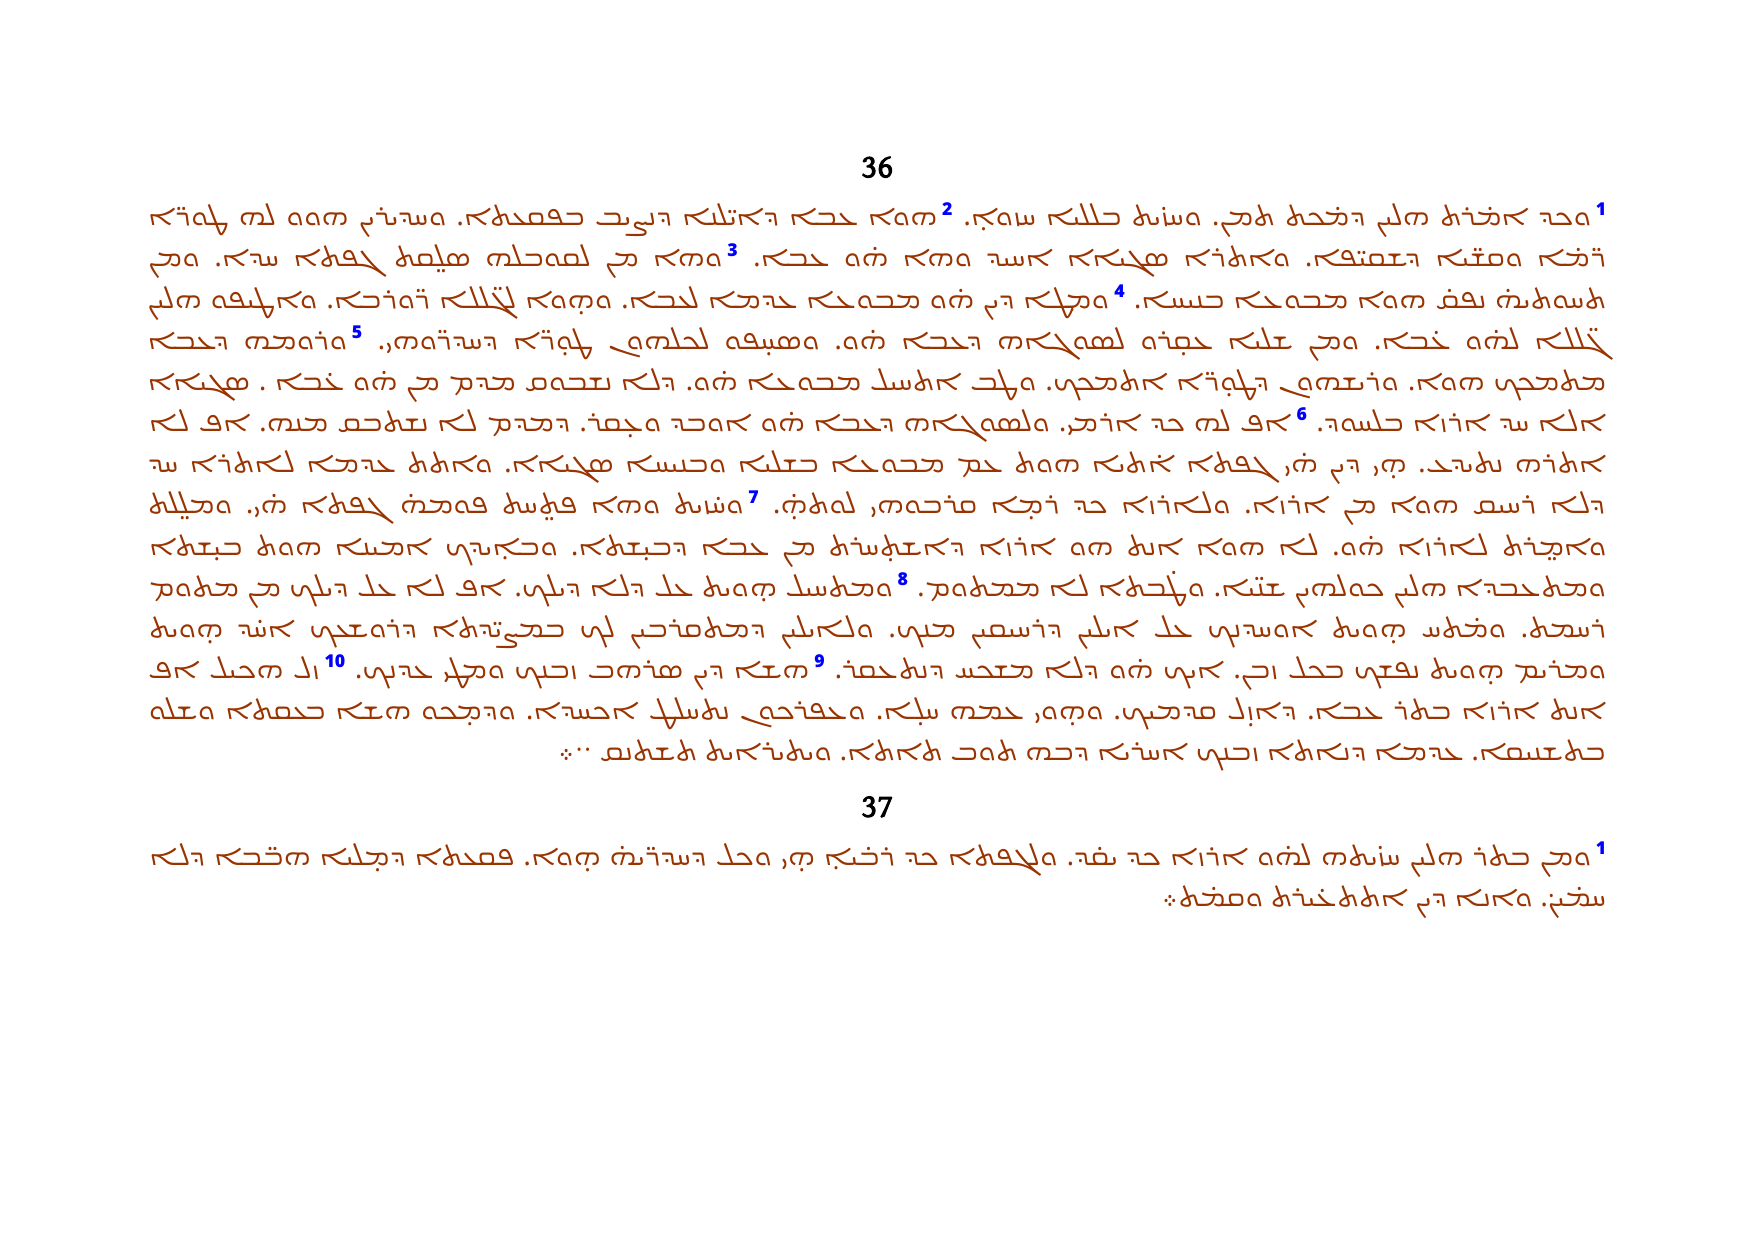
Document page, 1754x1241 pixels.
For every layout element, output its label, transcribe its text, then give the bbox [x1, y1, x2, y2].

text 36 [148, 148, 1606, 186]
text 1 ܘܟܕ ܐܡ̇ܪܬ ܗܠܝܢ ܕܡ̇ܟܬ ܬܡܢ. ܘܚܙ̇ܝܬ ܒܠܠܝܐ ܚܙܘܐ̣. 2 ܗܘܐ ܥܒܐ ܕܐܝ̈ܠܢܐ ܕܢܨܝܒ ܒܦܩܥܬܐ. ܘܚܕܝܪܝܢ ܗܘܘ ܠܗ ܛܘܖ̈ܐ ܖ̈ܡ̇ܐ ܘܩܫ̈ܝܐ ܕܫܩܝ̈ܦܐ. ܘܐܬܪܐ ܣܓܝܐܐ ܐܚܝܕ ܘܗܐ ܗ̇ܘ ܥܒܐ. 3 ܘܗܐ ܡܢ ܠܩܘܒܠܗ ܣܠ̤ܩܬ ܓܦܬܐ ܚܕܐ. ܘܡܢ ܬܚܘܬܝܗ̇ ܢܦܩ̇ ܗܘܐ ܡܒܘܥܐ ܒܢܝܚܐ. 4 ܘܡ݂ܛܐ ܕܝܢ ܗ̇ܘ ܡܒܘܥܐ ܥܕܡܐ ܠܥܒܐ. ܘܗ̣ܘܐ ܠܓ̈ܠܠܐ ܖ̈ܘܪܒܐ. ܘܐܛܝܦܘ ܗܠܝܢ ܓ̈ܠܠܐ ܠܗ̇ܘ ܥ̇ܒܐ. ܘܡܢ ܫܠܝܐ ܥܩ̣ܪܘ ܠܣܘܓܐܗ ܕܥܒܐ ܗ̇ܘ. ܘܣܚ̣ܦܘ ܠܟܠܗܘܢ ܛܘ̣ܖ̈ܐ ܕܚܕܖ̈ܘܗܝ. 5 ܘܪܘܡܗ ܕܥܒܐ ܡܬܡܟܟ ܗܘܐ. ܘܪܝܫܗܘܢ ܕܛܘ̣ܖ̈ܐ ܐܬܡܟܟ. ܘܛܒ ܐܬܚܝܠ ܡܒܘܥܐ ܗ̇ܘ. ܕܠܐ ܢܫܒܘܩ ܡܕܡ ܡܢ ܗ̇ܘ ܥ̇ܒܐ . ܣܓܝܐܐ ܐܠܐ ܚܕ ܐܪܙܐ ܒܠܚܘܕ. 6 ܐܦ ܠܗ ܟܕ ܐܪܡܝ. ܘܠܣܘܓܐܗ ܕܥܒܐ ܗ̇ܘ ܐܘܒܕ ܘܥ̣ܩܪ. ܕܡܕܡ ܠܐ ܢܫܬܒܩ ܡܢܗ. ܐܦ ܠܐ ܐܬܪܗ ܢܬܝܕܥ. ܗ̣ܝ ܕܝܢ ܗ̇ܝ ܓܦܬܐ ܐ̇ܬܝܐ ܗܘܬ ܥܡ ܡܒܘܥܐ ܒܫܠܝܐ ܘܒܢܝܚܐ ܣܓܝܐܐ. ܘܐܬܬ ܥܕܡܐ ܠܐܬܪܐ ܚܕ ܕܠܐ ܪܚܝܩ ܗܘܐ ܡܢ ܐܪܙܐ. ܘܠܐܪܙܐ ܟܕ ܪܡ̣ܐ ܩܪܒܘܗܝ ܠܘܬܗ̣̇. 7 ܘܚ̇ܙܝܬ ܘܗܐ ܦܬ̤ܚܬ ܦܘܡܗ̇ ܓܦܬܐ ܗ̇ܝ. ܘܡܠ̤ܠܬ ܘܐܡ̤ܪܬ ܠܐܪܙܐ ܗ̇ܘ. ܠܐ ܗܘܐ ܐܢܬ ܗܘ ܐܪܙܐ ܕܐܫܬ̣ܚܪܬ ܡܢ ܥܒܐ ܕܒܝ̣ܫܬܐ. ܘܒܐ̣ܝܕܟ ܐܡܝܢܐ ܗܘܬ ܒܝ̣ܫܬܐ ܘܡܬܥܒܕܐ ܗܠܝܢ ܟܘܠܗܝܢ ܫܢ̈ܝܐ. ܘܛ̇ܒܬܐ ܠܐ ܡܡܬܘܡ. 8 ܘܡܬܚܝܠ ܗ̣ܘܝܬ ܥܠ ܕܠܐ ܕܝܠܟ. ܐܦ ܠܐ ܥܠ ܕܝܠܟ ܡܢ ܡܬܘܡ ܪܚܡܬ. ܘܡ̇ܬܚ ܗ̣ܘܝܬ ܐܘܚܕܢܟ ܥܠ ܐܝܠܝܢ ܕܪܚܝܩܝܢ ܡܢܟ. ܘܠܐܝܠܝܢ ܕܡܬܩܪܒܝܢ ܠܟ ܒܡܨܝ̈ܕܬܐ ܕܪܘܫܥܟ ܐܚ̇ܕ ܗ̣ܘܝܬ ܘܡܪܝܡ ܗ̣ܘܝܬ ܢܦܫܟ ܒܟܠ ܙܒܢ. ܐܝܟ ܗ̇ܘ ܕܠܐ ܡܫܟܚ ܕܢܬܥܩܪ. 9 ܗܫܐ ܕܝܢ ܣܪܗܒ ܙܒܢܟ ܘܡܛܝ ܥܕܢܟ. 10 ܙܠ ܗܟܝܠ ܐܦ ܐܢܬ ܐܪܙܐ ܒܬܪ ܥܒܐ. ܕܐܙ̣ܠ ܩܕܡܝܟ. ܘܗ̣ܘܝ ܥܡܗ ܚܠ̣ܐ. ܘܥܦܪܟܘܢ ܢܬܚܠܛ ܐܟܚܕܐ. ܘܕܡ̣ܟܘ ܗܫܐ ܒܥܩܬܐ ܘܫܠܘ ܒܬܫܢܝܩܐ. ܥܕܡܐ ܕܢܐܬܐ ܙܒܢܟ ܐܚܪܝܐ ܕܒܗ ܬܘܒ ܬܐܬܐ. ܘܝܬܝܪܐܝܬ ܬܫܬܢܩ ܁܁܀ [148, 199, 1606, 775]
text 37 [148, 787, 1606, 826]
text 1 ܘܡܢ ܒܬܪ ܗܠܝܢ ܚܙ̇ܝܬܗ ܠܗ̇ܘ ܐܪܙܐ ܟܕ ܝܩ̇ܕ. ܘܠܓܦܬܐ ܟܕ ܪܒ̇ܝܐ̣ ܗ̣ܝ ܘܟܠ ܕܚܕܖ̈ܝܗ̇ ܗ̣ܘܐ. ܦܩܥܬܐ ܕܡ̣ܠܝܐ ܗܒ̈ܒܐ ܕܠܐ ܚܡ̇ܝܢ̇. ܘܐܢܐ ܕܝܢ ܐܬܬܥ̇ܝܪܬ ܘܩܡ̇ܬ܀ [148, 838, 1606, 921]
